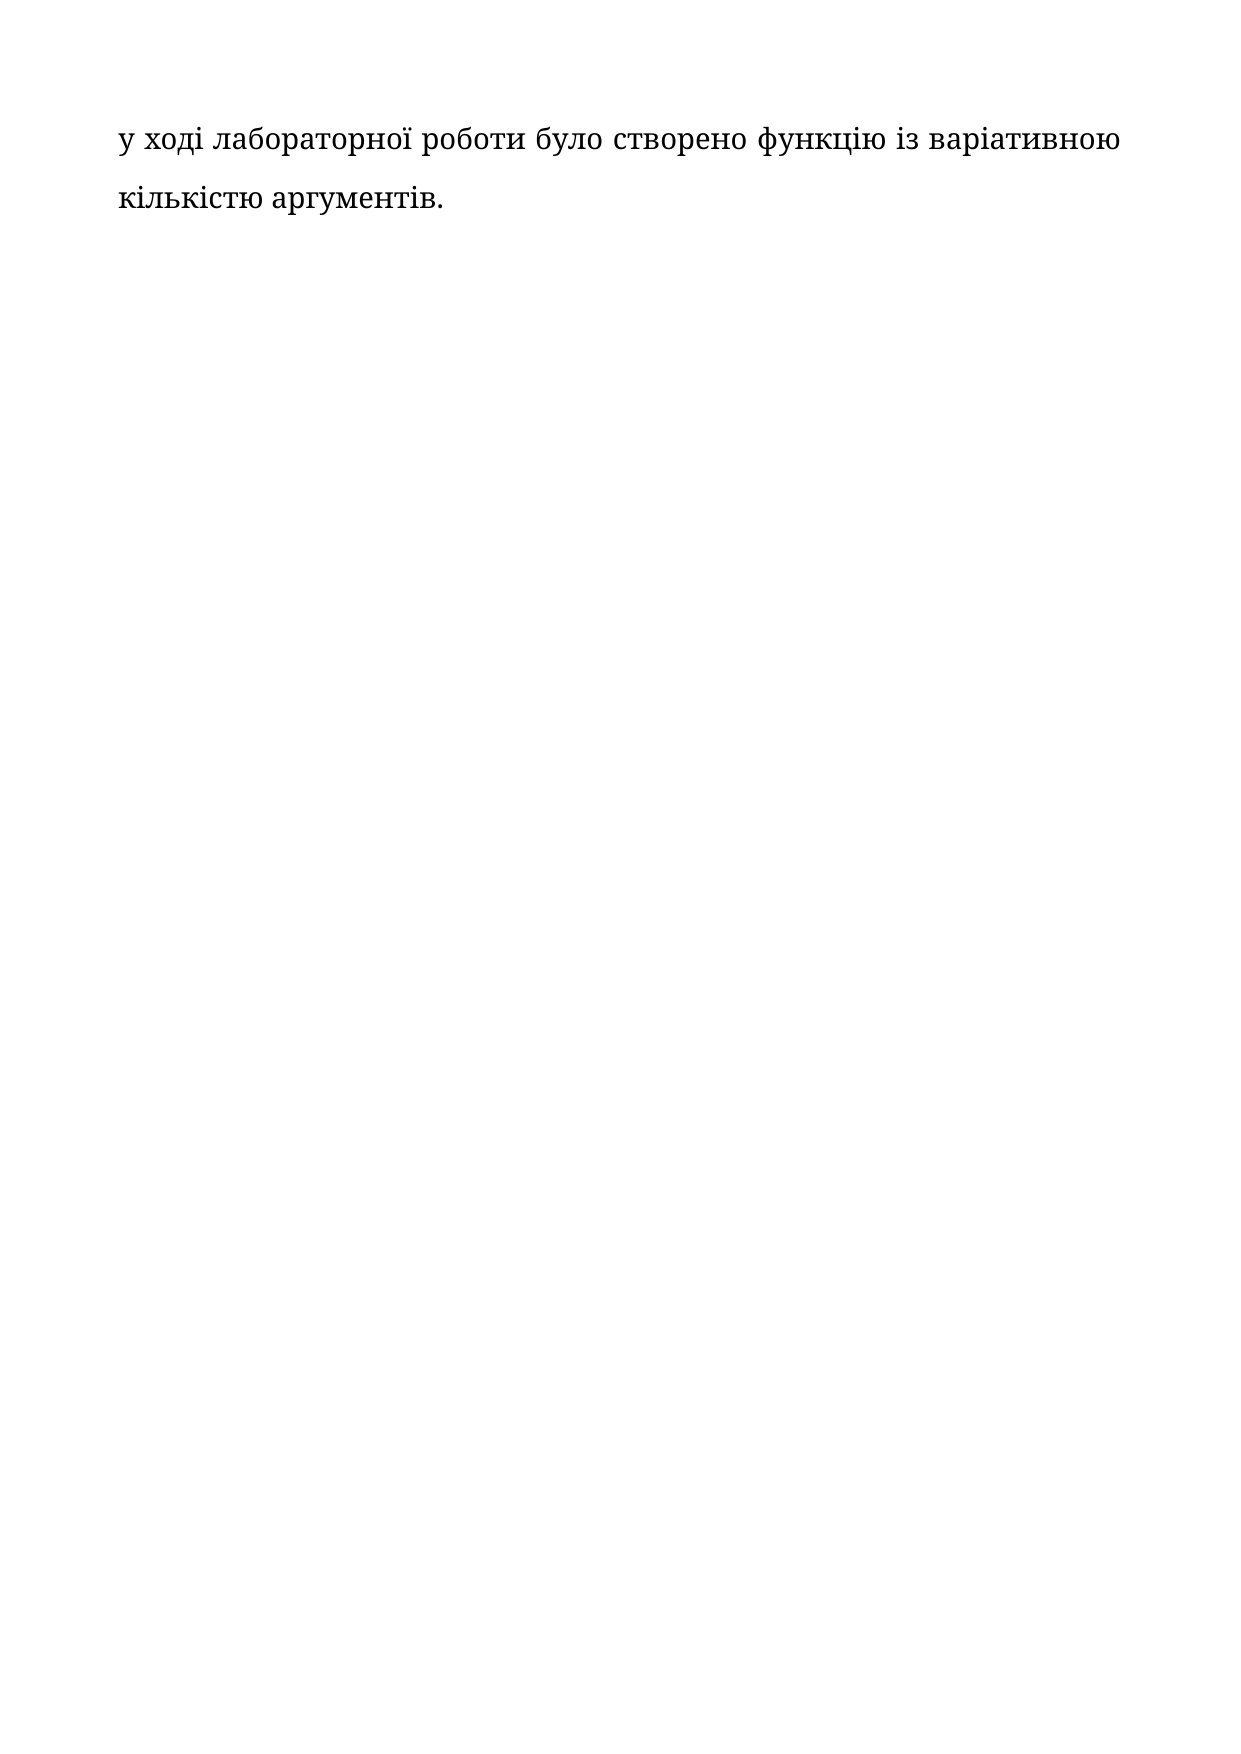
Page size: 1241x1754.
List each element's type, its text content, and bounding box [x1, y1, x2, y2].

text у ході лабораторної роботи було створено функцію із варіативною кількістю аргументів. [118, 118, 1122, 217]
